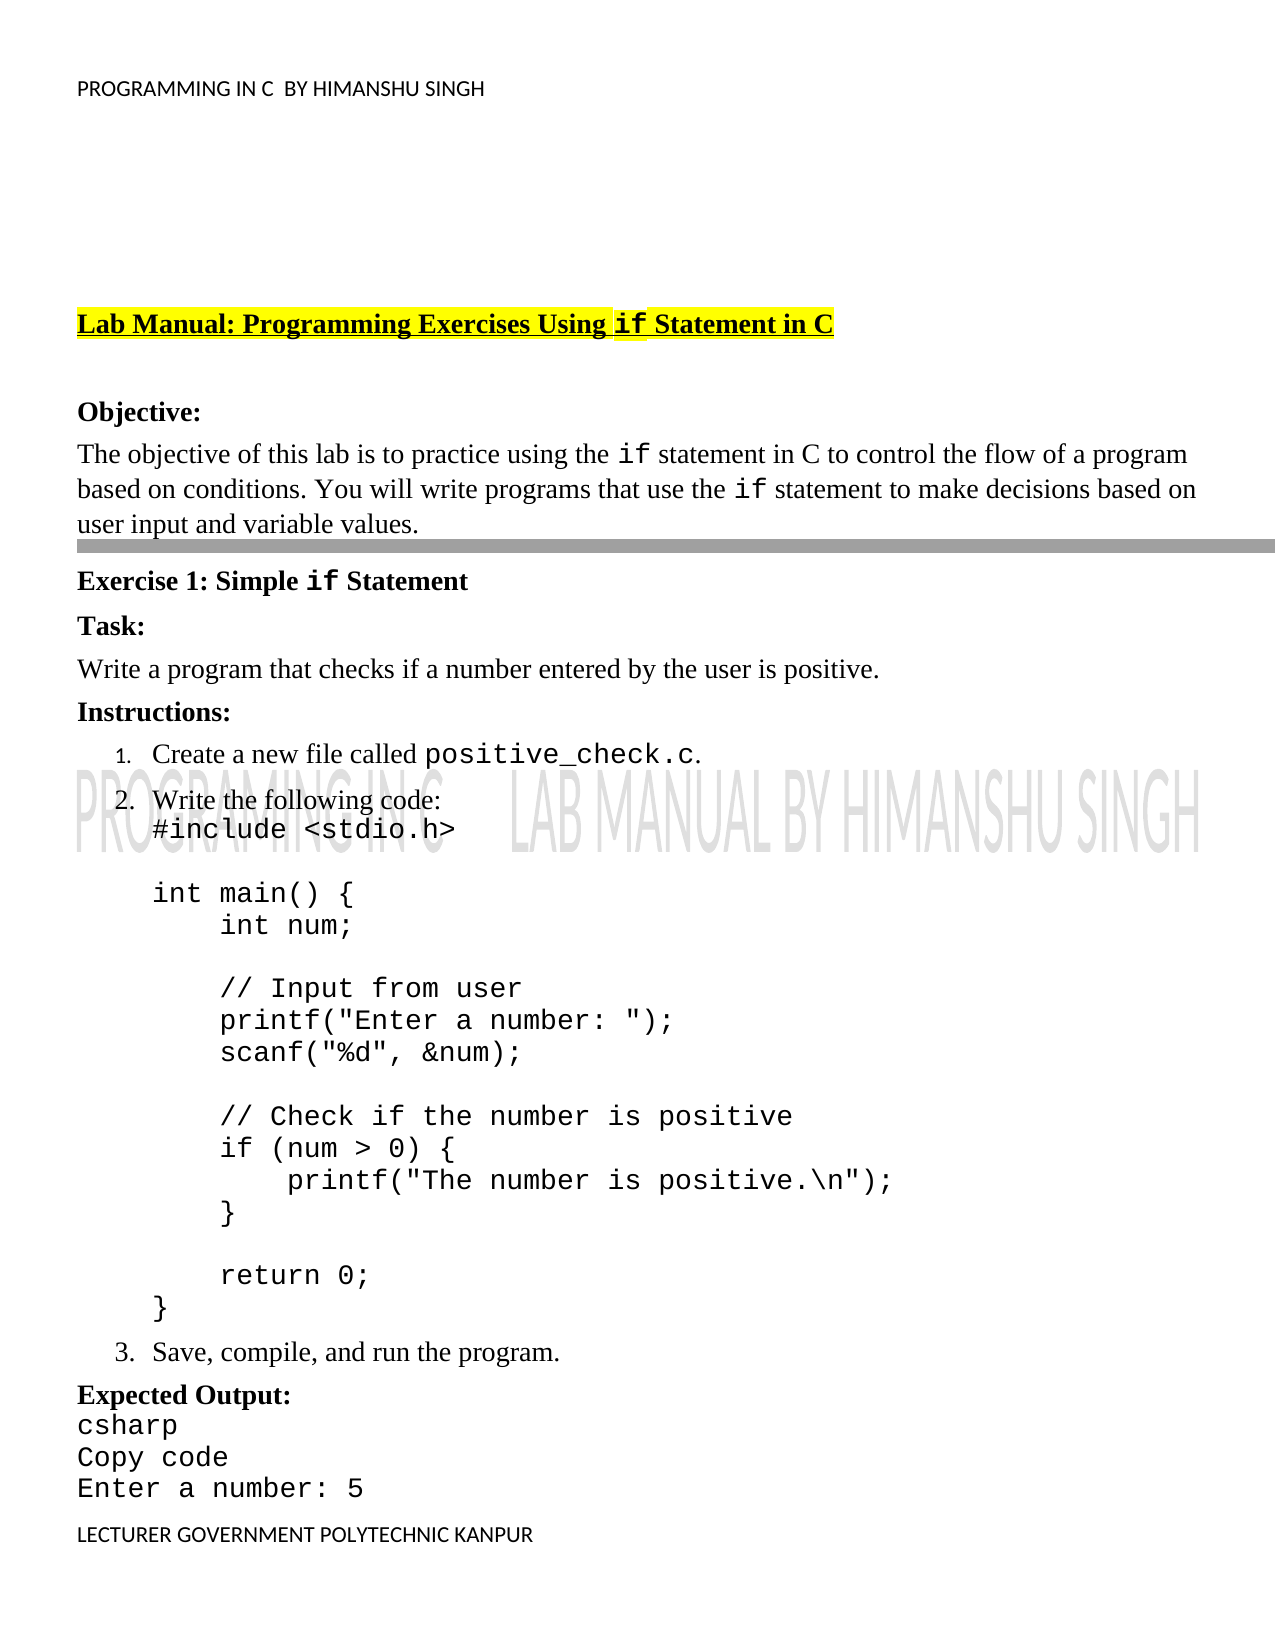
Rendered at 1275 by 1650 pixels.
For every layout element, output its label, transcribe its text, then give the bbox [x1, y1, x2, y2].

text return 0; [985, 783, 1002, 815]
text #include <stdio.h> [248, 815, 272, 847]
text return 0; [217, 783, 232, 815]
text } [420, 815, 444, 847]
text #include <stdio.h> [980, 815, 998, 847]
text return 0; [386, 797, 396, 815]
text Instructions: [77, 695, 1198, 727]
text return 0; [267, 783, 277, 815]
text } [983, 815, 1004, 847]
list Write the following code: [204, 783, 221, 815]
text return 0; [886, 783, 901, 815]
text } [916, 815, 921, 847]
text return 0; [597, 783, 612, 815]
text } [627, 815, 631, 847]
text Copy code [77, 1443, 1198, 1474]
list Write the following code: [162, 783, 189, 815]
text return 0; [189, 783, 209, 815]
text } [397, 815, 405, 847]
list Write the following code: [759, 783, 785, 815]
text return 0; [955, 783, 971, 815]
text } [965, 815, 980, 847]
text } [243, 815, 248, 847]
text } [229, 815, 239, 847]
text } [844, 815, 849, 847]
text } [530, 815, 556, 847]
text } [607, 815, 622, 841]
text return 0; [728, 783, 746, 815]
text Expected Output: [77, 1378, 1198, 1411]
text return 0; [640, 783, 658, 815]
list Write the following code: [330, 783, 368, 815]
list Write the following code: [606, 783, 623, 815]
text } [284, 815, 289, 847]
text Task: [77, 609, 1198, 641]
text return 0; [243, 783, 254, 815]
list Write the following code: [425, 783, 512, 815]
text return 0; [809, 783, 828, 815]
text } [368, 815, 373, 847]
text } [597, 815, 602, 847]
text #include <stdio.h> [959, 815, 974, 847]
text scanf("%d", &num); [152, 1038, 1198, 1070]
text #include <stdio.h> [702, 815, 716, 842]
text } [665, 815, 670, 847]
text } [754, 815, 771, 847]
list Write the following code: [1148, 783, 1174, 815]
text #include <stdio.h> [759, 815, 785, 847]
text Write a program that checks if a number entered by the user is positive. [77, 652, 1198, 684]
list Write the following code: [130, 783, 149, 815]
text return 0; [152, 1261, 1198, 1293]
list Write the following code: [1062, 783, 1086, 815]
text } [863, 815, 868, 847]
text } [724, 815, 751, 847]
list Write the following code: [576, 783, 597, 815]
text #include <stdio.h> [384, 815, 399, 847]
text return 0; [158, 783, 167, 804]
text return 0; [144, 783, 154, 815]
text } [1037, 815, 1062, 847]
text } [1174, 815, 1180, 847]
text #include <stdio.h> [1013, 815, 1026, 847]
text return 0; [696, 783, 702, 815]
text #include <stdio.h> [670, 815, 685, 847]
text #include <stdio.h> [405, 815, 425, 847]
text return 0; [844, 783, 868, 815]
text } [325, 815, 331, 823]
text return 0; [929, 783, 947, 815]
text #include <stdio.h> [1148, 815, 1165, 843]
text } [1008, 815, 1013, 847]
text } [257, 825, 265, 836]
text #include <stdio.h> [1043, 815, 1057, 842]
text #include <stdio.h> [1118, 815, 1132, 847]
text } [696, 815, 721, 847]
text } [390, 815, 398, 823]
list Write the following code: [1083, 783, 1101, 815]
text } [560, 815, 581, 847]
text Objective: [77, 395, 1198, 427]
text // Input from user [152, 974, 1198, 1006]
text if (num > 0) { [152, 1134, 1198, 1166]
text return 0; [560, 783, 581, 815]
text return 0; [785, 783, 806, 815]
list Write the following code: [822, 783, 844, 815]
text #include <stdio.h> [579, 815, 597, 847]
text #include <stdio.h> [1058, 815, 1092, 847]
text } [886, 815, 891, 847]
text #include <stdio.h> [425, 815, 512, 847]
text } [1026, 815, 1032, 847]
text } [676, 815, 691, 847]
text } [785, 815, 806, 847]
text } [272, 835, 277, 847]
text } [1101, 815, 1107, 847]
text } [272, 815, 277, 826]
text return 0; [380, 783, 391, 815]
text int main() { [152, 879, 1198, 911]
text // Check if the number is positive [152, 1102, 1198, 1134]
text #include <stdio.h> [517, 815, 534, 847]
text return 0; [616, 783, 631, 815]
text return 0; [1113, 783, 1130, 815]
text printf("The number is positive.\n"); [152, 1166, 1198, 1198]
text } [1143, 815, 1170, 847]
list Write the following code: [895, 783, 912, 815]
text #include <stdio.h> [162, 815, 179, 843]
text return 0; [1078, 783, 1096, 815]
text Exercise 1: Simple if Statement [77, 564, 1198, 599]
list Save, compile, and run the program. [114, 1336, 1198, 1368]
text } [815, 815, 822, 847]
text Enter a number: 5 [77, 1474, 1198, 1506]
text } [157, 815, 163, 825]
text } [328, 815, 352, 847]
text } [159, 815, 184, 847]
text } [253, 815, 267, 826]
text } [212, 815, 227, 847]
text return 0; [1037, 783, 1043, 815]
text return 0; [534, 783, 552, 815]
text } [635, 815, 662, 847]
text } [512, 815, 529, 847]
text } [896, 815, 911, 841]
text } [393, 825, 400, 836]
text #include <stdio.h> [300, 815, 315, 847]
text return 0; [1174, 783, 1198, 815]
text return 0; [1143, 783, 1153, 815]
text int num; [152, 911, 1198, 943]
text } [874, 815, 879, 847]
text #include <stdio.h> [804, 815, 816, 847]
text } [310, 815, 321, 847]
text } [152, 1293, 1198, 1325]
text #include <stdio.h> [891, 815, 916, 847]
text } [1124, 815, 1138, 847]
text } [955, 815, 959, 847]
list Write the following code: [990, 783, 1008, 815]
text #include <stdio.h> [602, 815, 627, 847]
text return 0; [125, 783, 135, 815]
text return 0; [1008, 783, 1032, 815]
text Lab Manual: Programming Exercises Using if Statement in C [77, 307, 1198, 341]
list Write the following code: [517, 783, 538, 815]
text } [295, 815, 300, 847]
text printf("Enter a number: "); [152, 1006, 1198, 1038]
text #include <stdio.h> [1180, 815, 1193, 847]
text return 0; [295, 783, 307, 815]
text return 0; [325, 783, 335, 803]
text } [1113, 815, 1118, 847]
list Create a new file called positive_check.c. [114, 737, 1198, 772]
text } [1077, 815, 1097, 847]
text } [189, 825, 194, 847]
text #include <stdio.h> [351, 815, 368, 847]
text } [306, 815, 314, 825]
text } [152, 1198, 1198, 1229]
text } [380, 815, 384, 836]
text return 0; [1101, 783, 1107, 815]
text } [924, 815, 951, 847]
text } [1193, 815, 1198, 847]
text #include <stdio.h> [821, 815, 844, 847]
text } [189, 815, 210, 847]
text #include <stdio.h> [330, 815, 347, 843]
text #include <stdio.h> [849, 815, 863, 847]
list Write the following code: [251, 783, 269, 815]
text return 0; [905, 783, 921, 815]
text csharp [77, 1411, 1198, 1443]
text The objective of this lab is to practice using the if statement in C to control the flow of a program based on conditions. You will write programs that use the if statement to make decisions based on user input and variable values. [77, 437, 1198, 539]
text return 0; [420, 783, 429, 815]
text return 0; [665, 783, 682, 815]
list Write the following code: [405, 783, 422, 815]
